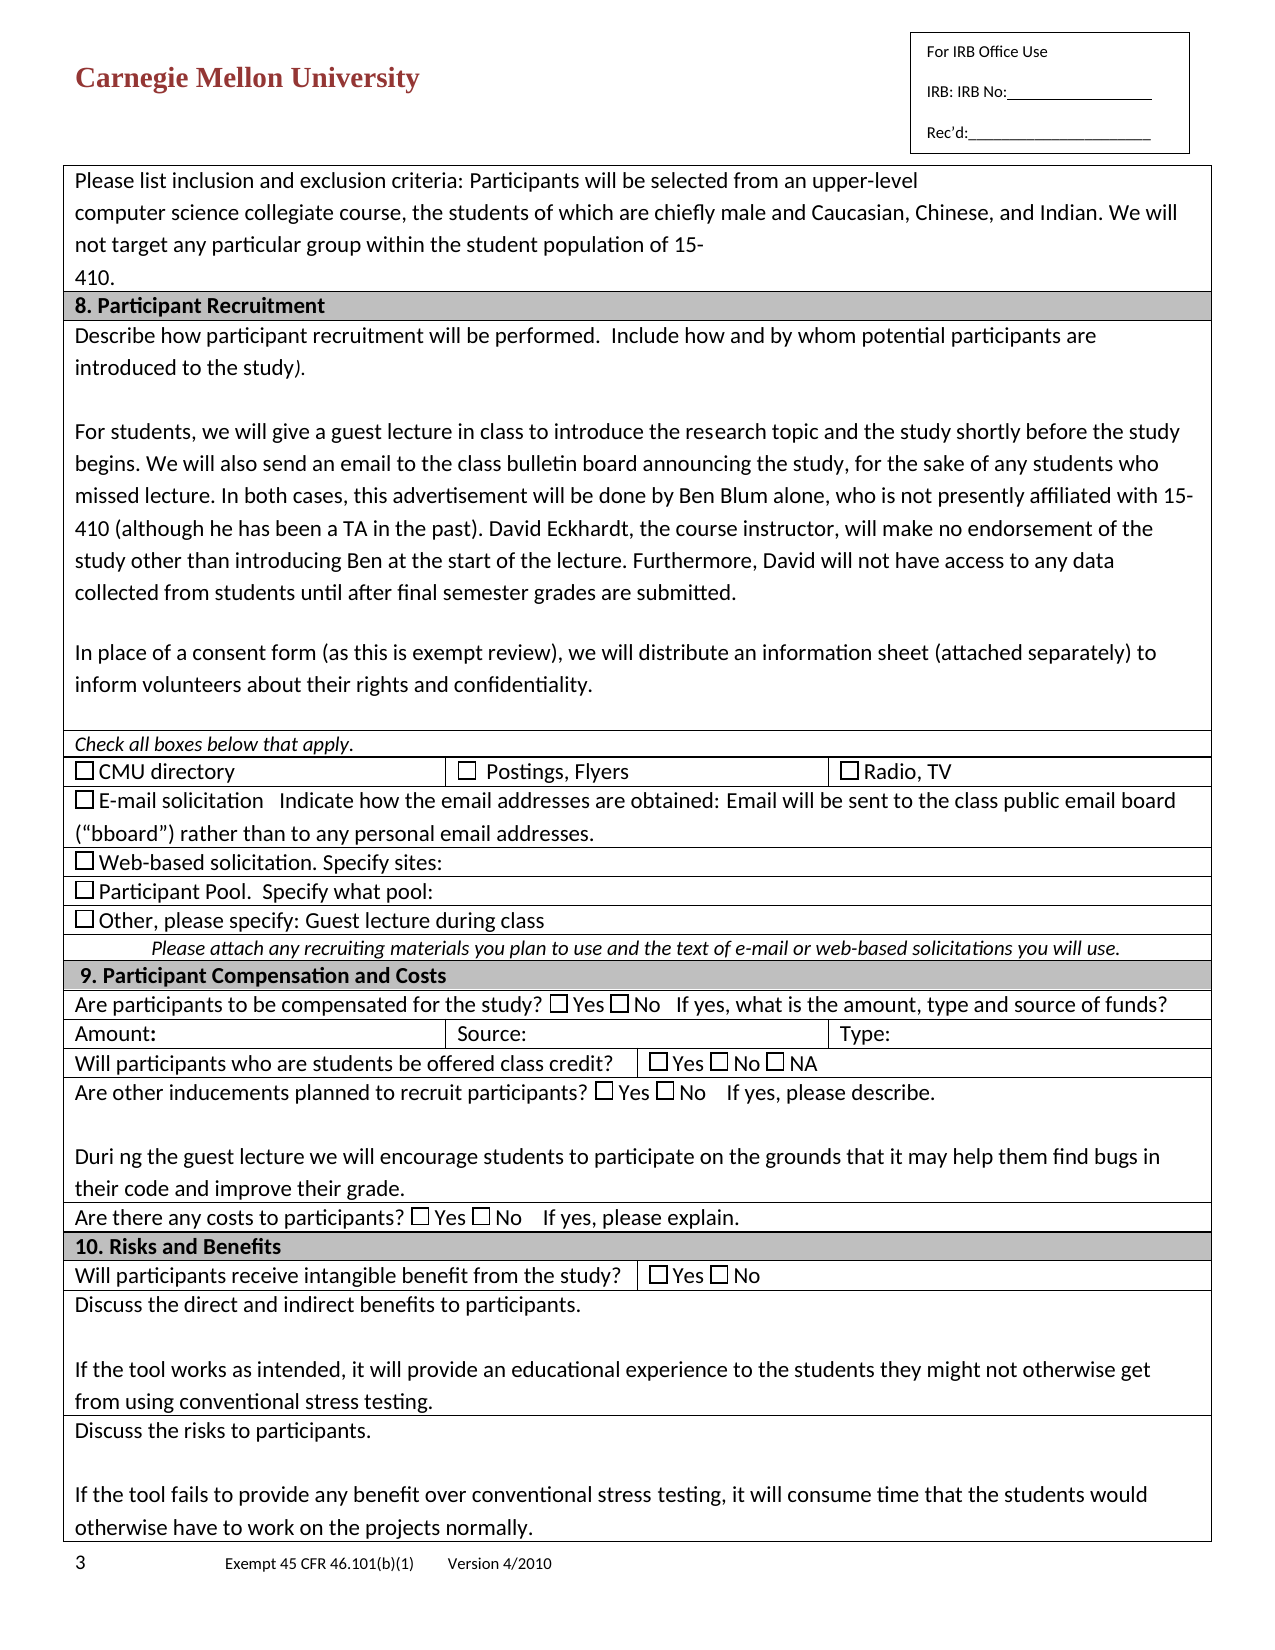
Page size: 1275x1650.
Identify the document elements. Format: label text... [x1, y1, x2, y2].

table_cell 9. Participant Compensation and Costs [64, 961, 1211, 989]
table_cell Amount: [64, 1020, 445, 1048]
table_cell 8. Participant Recruitment [64, 292, 1211, 320]
table_cell Are there any costs to participants? Yes No If yes, please explain. [64, 1203, 1211, 1231]
table_cell Source: [446, 1020, 828, 1048]
table_cell Postings, Flyers [446, 758, 828, 786]
table_cell Other, please specify: Guest lecture during class [64, 906, 1211, 934]
table_cell Please attach any recruiting materials you plan to use and the text of e-mail or web-based solicitations you will use. [64, 935, 1211, 960]
table_cell Participant Pool. Specify what pool: [64, 877, 1211, 905]
table_cell Discuss the direct and indirect benefits to participants. If the tool works as intended, it will provide an educational experience to the students they might not otherwise get from using conventional stress testing. [64, 1291, 1211, 1415]
table_cell Will participants receive intangible benefit from the study? [64, 1261, 637, 1289]
table_cell Please list inclusion and exclusion criteria: Participants will be selected from an upper-level computer science collegiate course, the students of which are chiefly male and Caucasian, Chinese, and Indian. We will not target any particular group within the student population of 15- 410. [64, 166, 1211, 291]
table_cell Are other inducements planned to recruit participants? Yes No If yes, please describe. Duri ng the guest lecture we will encourage students to participate on the grounds that it may help them find bugs in their code and improve their grade. [64, 1078, 1211, 1202]
table_cell CMU directory [64, 758, 445, 786]
table_cell Describe how participant recruitment will be performed. Include how and by whom potential participants are introduced to the study). For students, we will give a guest lecture in class to introduce the research topic and the study shortly before the study begins. We will also send an email to the class bulletin board announcing the study, for the sake of any students who missed lecture. In both cases, this advertisement will be done by Ben Blum alone, who is not presently affiliated with 15-410 (although he has been a TA in the past). David Eckhardt, the course instructor, will make no endorsement of the study other than introducing Ben at the start of the lecture. Furthermore, David will not have access to any data collected from students until after final semester grades are submitted. In place of a consent form (as this is exempt review), we will distribute an information sheet (attached separately) to inform volunteers about their rights and confidentiality. [64, 321, 1211, 730]
table_cell E-mail solicitation Indicate how the email addresses are obtained: Email will be sent to the class public email board (“bboard”) rather than to any personal email addresses. [64, 787, 1211, 847]
table_cell Yes No NA [638, 1049, 1211, 1077]
table_cell Are participants to be compensated for the study? Yes No If yes, what is the amount, type and source of funds? [64, 991, 1211, 1018]
table_cell 10. Risks and Benefits [64, 1233, 1211, 1260]
table_cell Discuss the risks to participants. If the tool fails to provide any benefit over conventional stress testing, it will consume time that the students would otherwise have to work on the projects normally. [64, 1416, 1211, 1541]
table_cell Web-based solicitation. Specify sites: [64, 848, 1211, 876]
table_cell Will participants who are students be offered class credit? [64, 1049, 637, 1077]
table_cell Radio, TV [829, 758, 1211, 786]
table_cell Check all boxes below that apply. [64, 731, 1211, 756]
table_cell Type: [829, 1020, 1211, 1048]
table_cell Yes No [638, 1261, 1211, 1289]
